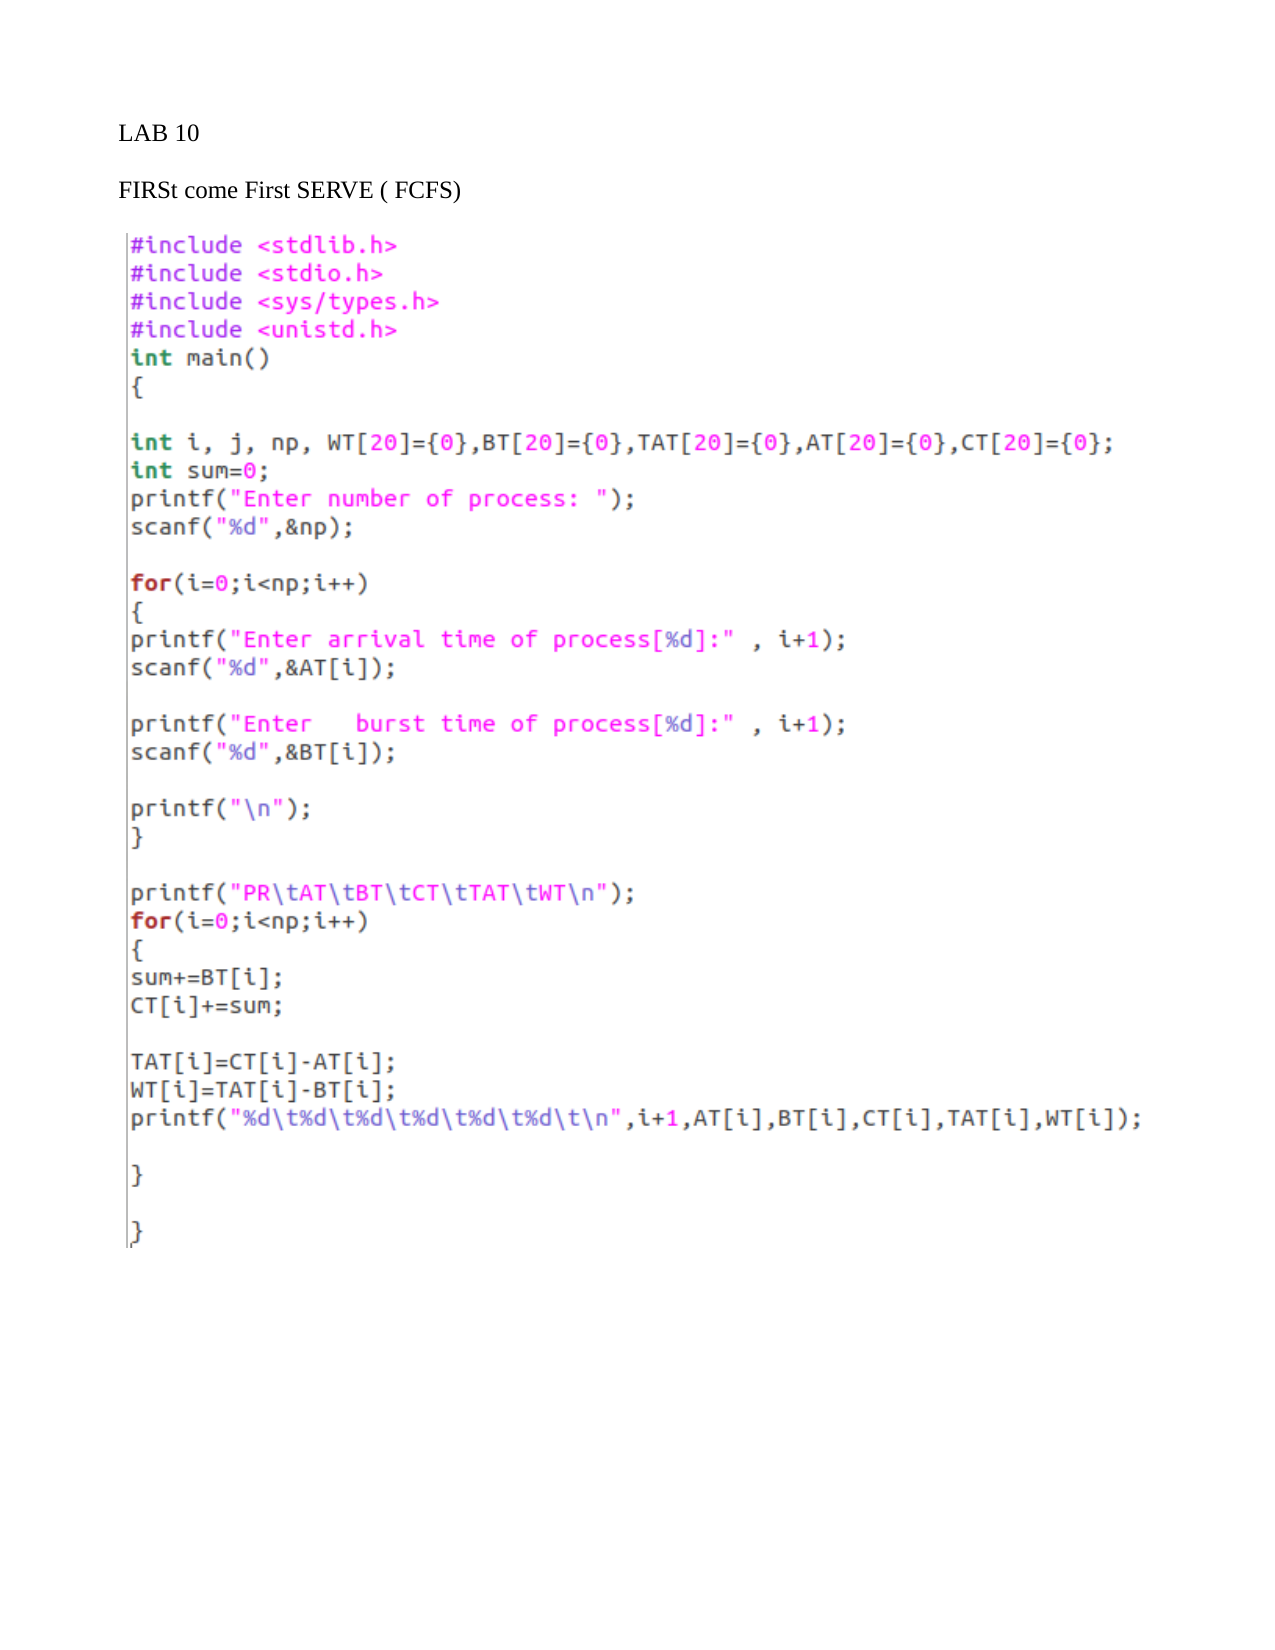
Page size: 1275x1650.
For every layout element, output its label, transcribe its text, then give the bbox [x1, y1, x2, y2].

text FIRSt come First SERVE ( FCFS) [118, 176, 1157, 204]
picture [126, 233, 1149, 1248]
text LAB 10 [118, 118, 1157, 147]
